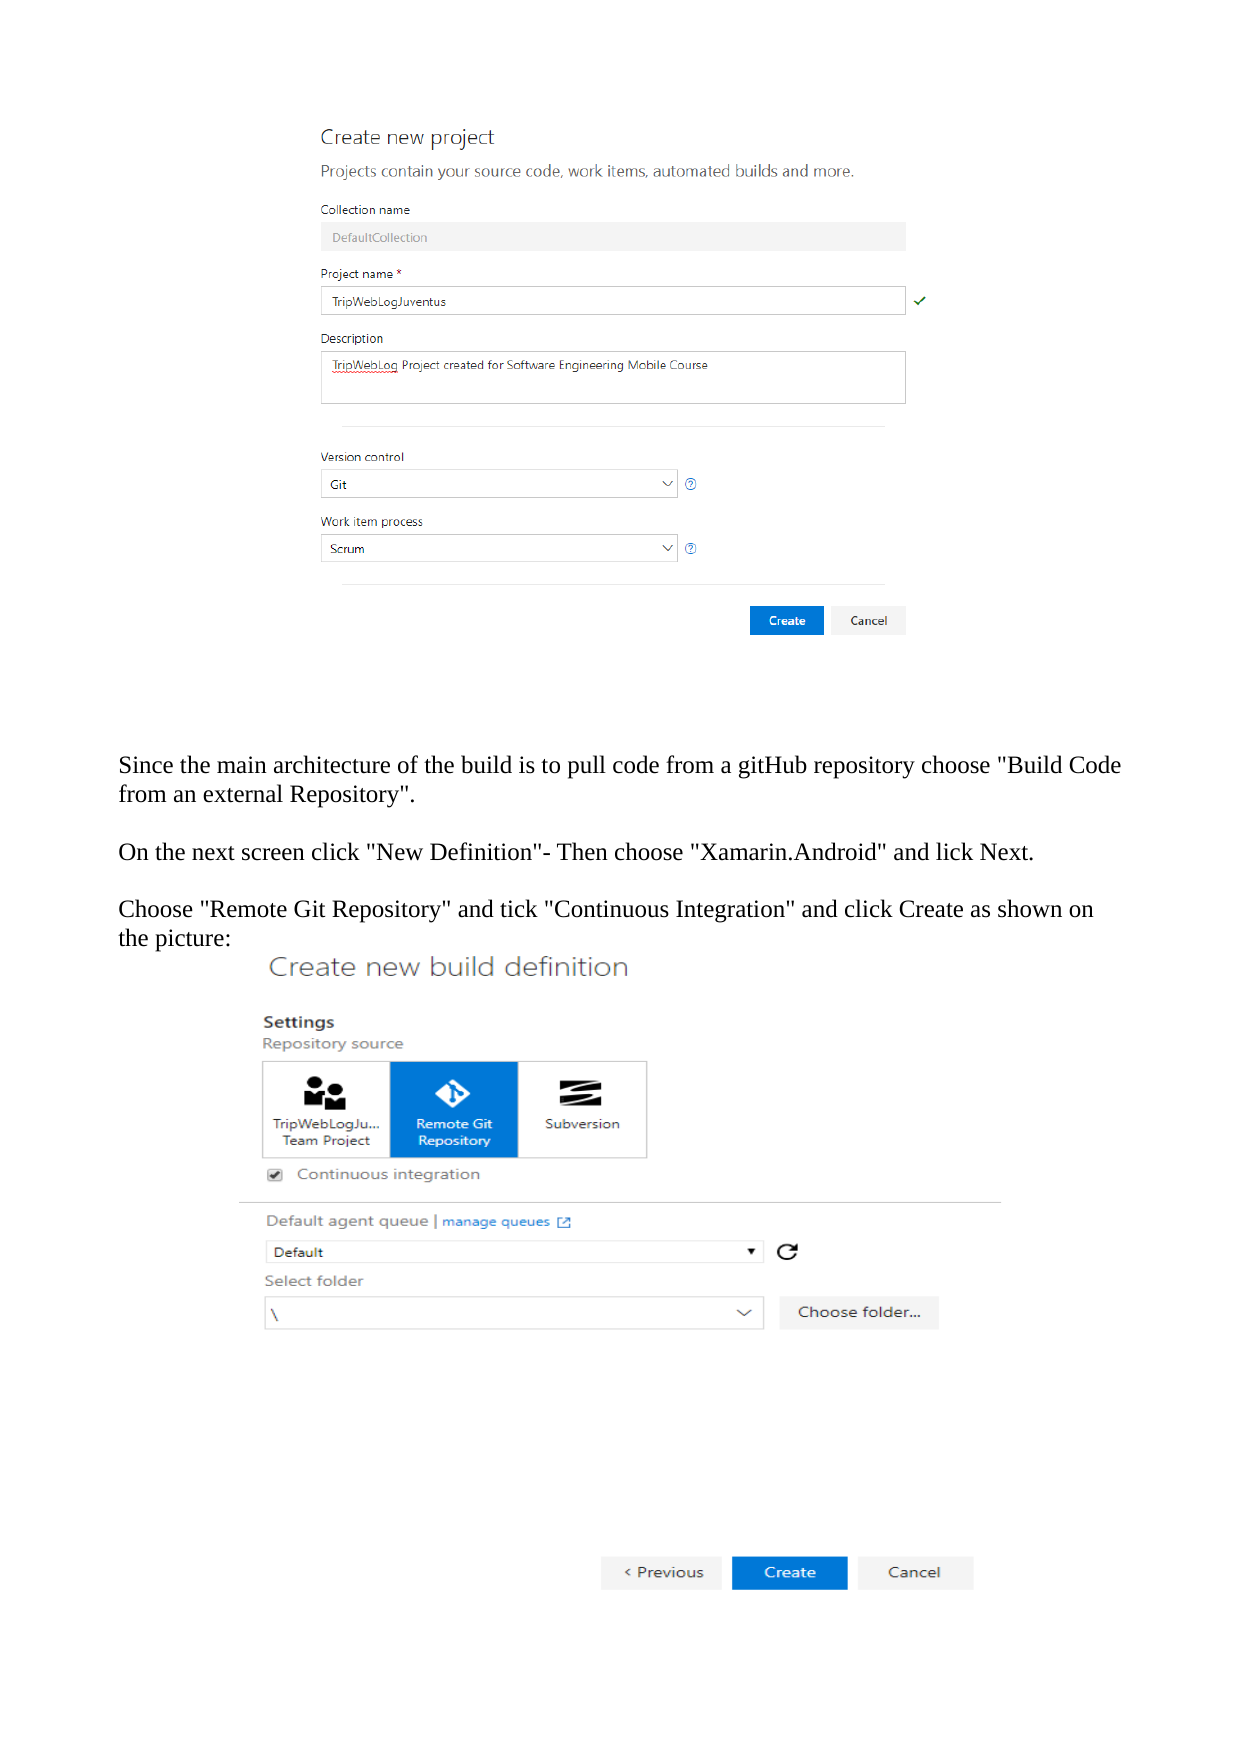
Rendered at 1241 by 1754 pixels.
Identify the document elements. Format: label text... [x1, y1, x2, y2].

picture [239, 951, 1002, 1596]
text Since the main architecture of the build is to pull code from a gitHub repository choose "Build Code from an external Repository". [118, 751, 1122, 808]
text On the next screen click "New Definition"- Then choose "Xamarin.Android" and lick Next. [118, 837, 1122, 866]
text Choose "Remote Git Repository" and tick "Continuous Integration" and click Create as shown on the picture: [118, 894, 1122, 952]
picture [313, 118, 928, 653]
